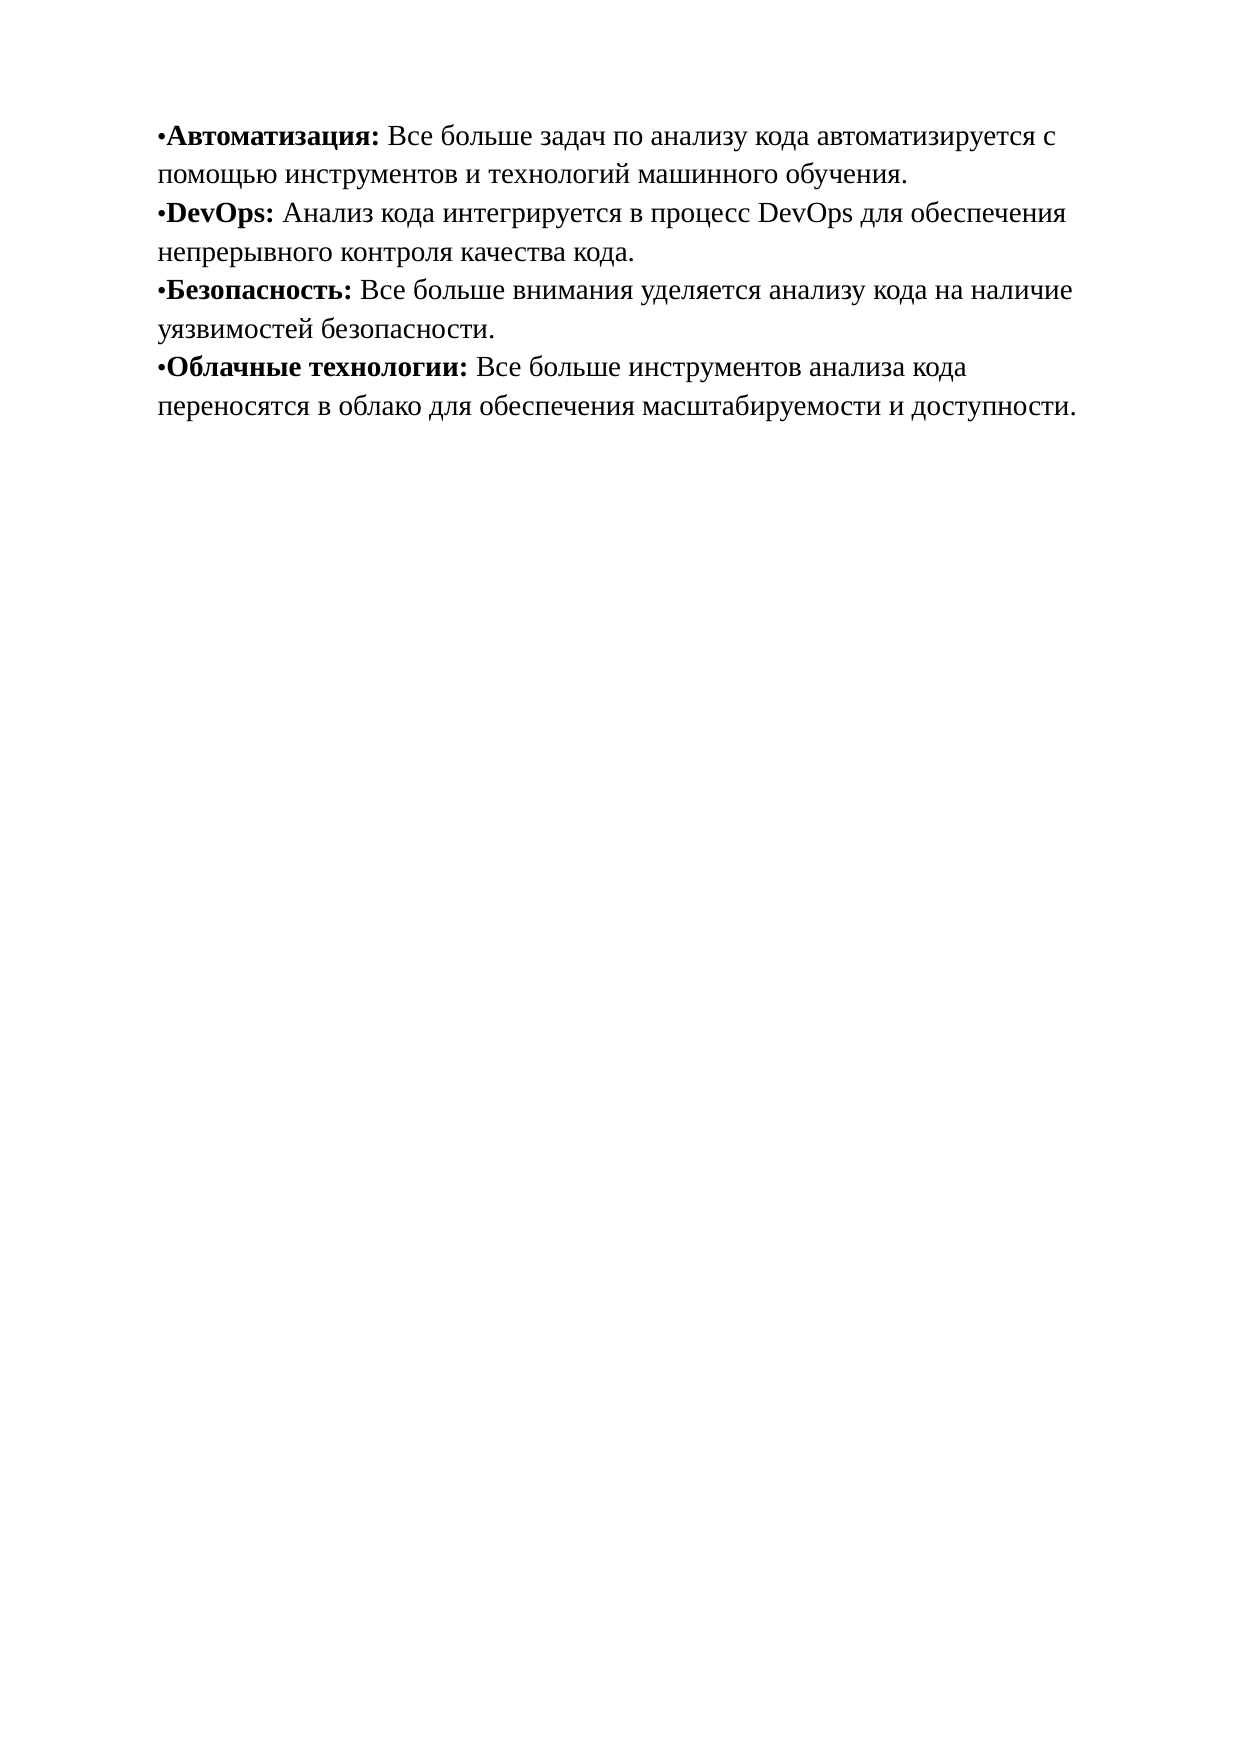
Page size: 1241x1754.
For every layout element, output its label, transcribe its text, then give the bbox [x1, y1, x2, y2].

list DevOps: Анализ кода интегрируется в процесс DevOps для обеспечения непрерывного контроля качества кода. [118, 195, 1122, 267]
list Облачные технологии: Все больше инструментов анализа кода переносятся в облако для обеспечения масштабируемости и доступности. [118, 349, 1122, 421]
list Автоматизация: Все больше задач по анализу кода автоматизируется с помощью инструментов и технологий машинного обучения. [118, 118, 1122, 190]
list Безопасность: Все больше внимания уделяется анализу кода на наличие уязвимостей безопасности. [118, 272, 1122, 344]
